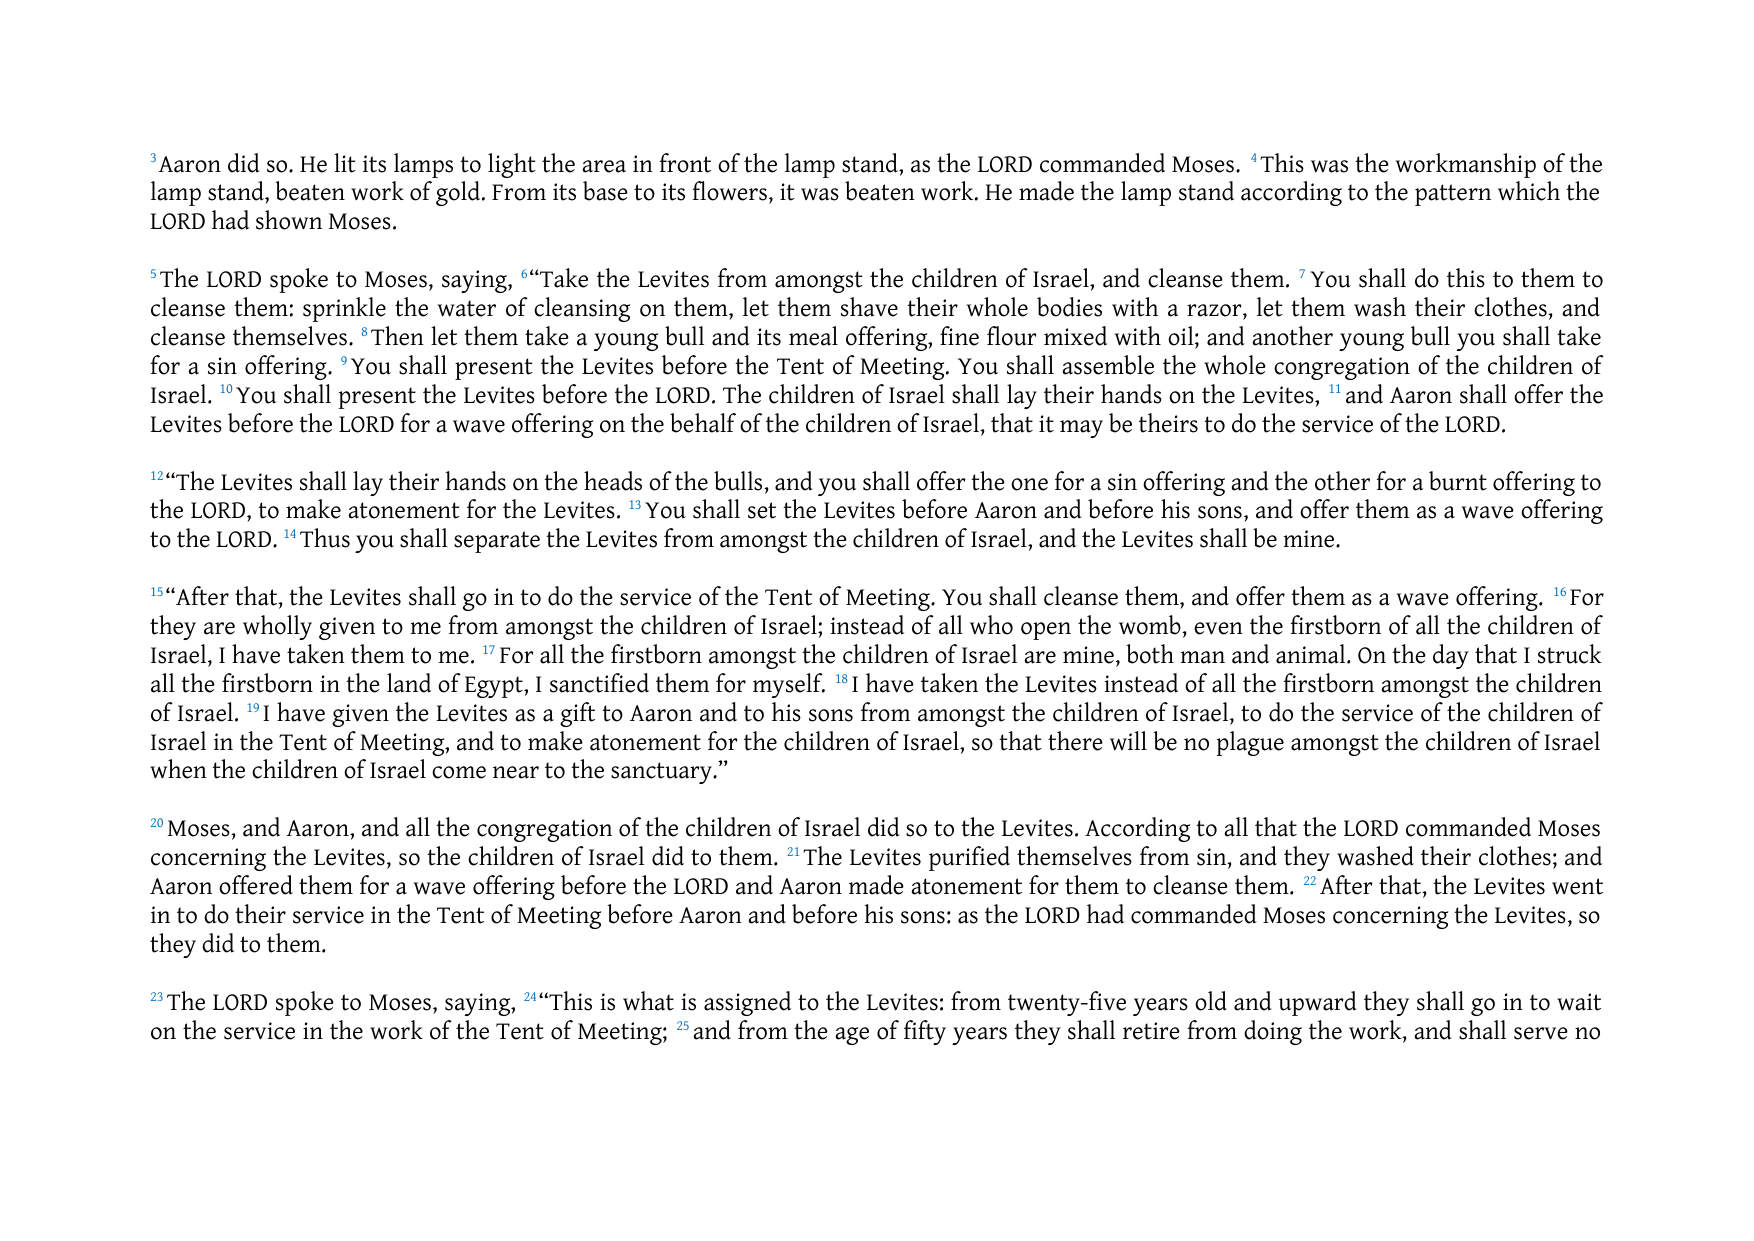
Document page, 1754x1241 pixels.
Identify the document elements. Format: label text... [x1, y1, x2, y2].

text 12 “The Levites shall lay their hands on the heads of the bulls, and you shall offer the one for a sin offering and the other for a burnt offering to the LORD, to make atonement for the Levites. 13 You shall set the Levites before Aaron and before his sons, and offer them as a wave offering to the LORD. 14 Thus you shall separate the Levites from amongst the children of Israel, and the Levites shall be mine. [150, 468, 1604, 554]
text 5 The LORD spoke to Moses, saying, 6 “Take the Levites from amongst the children of Israel, and cleanse them. 7 You shall do this to them to cleanse them: sprinkle the water of cleansing on them, let them shave their whole bodies with a razor, let them wash their clothes, and cleanse themselves. 8 Then let them take a young bull and its meal offering, fine flour mixed with oil; and another young bull you shall take for a sin offering. 9 You shall present the Levites before the Tent of Meeting. You shall assemble the whole congregation of the children of Israel. 10 You shall present the Levites before the LORD. The children of Israel shall lay their hands on the Levites, 11 and Aaron shall offer the Levites before the LORD for a wave offering on the behalf of the children of Israel, that it may be theirs to do the service of the LORD. [150, 266, 1604, 439]
text 15 “After that, the Levites shall go in to do the service of the Tent of Meeting. You shall cleanse them, and offer them as a wave offering. 16 For they are wholly given to me from amongst the children of Israel; instead of all who open the womb, even the firstborn of all the children of Israel, I have taken them to me. 17 For all the firstborn amongst the children of Israel are mine, both man and animal. On the day that I struck all the firstborn in the land of Egypt, I sanctified them for myself. 18 I have taken the Levites instead of all the firstborn amongst the children of Israel. 19 I have given the Levites as a gift to Aaron and to his sons from amongst the children of Israel, to do the service of the children of Israel in the Tent of Meeting, and to make atonement for the children of Israel, so that there will be no plague amongst the children of Israel when the children of Israel come near to the sanctuary.” [150, 584, 1604, 786]
text 23 The LORD spoke to Moses, saying, 24 “This is what is assigned to the Levites: from twenty-five years old and upward they shall go in to wait on the service in the work of the Tent of Meeting; 25 and from the age of fifty years they shall retire from doing the work, and shall serve no [150, 988, 1604, 1046]
text 3 Aaron did so. He lit its lamps to light the area in front of the lamp stand, as the LORD commanded Moses. 4 This was the workmanship of the lamp stand, beaten work of gold. From its base to its flowers, it was beaten work. He made the lamp stand according to the pattern which the LORD had shown Moses. [150, 150, 1604, 237]
text 20 Moses, and Aaron, and all the congregation of the children of Israel did so to the Levites. According to all that the LORD commanded Moses concerning the Levites, so the children of Israel did to them. 21 The Levites purified themselves from sin, and they washed their clothes; and Aaron offered them for a wave offering before the LORD and Aaron made atonement for them to cleanse them. 22 After that, the Levites went in to do their service in the Tent of Meeting before Aaron and before his sons: as the LORD had commanded Moses concerning the Levites, so they did to them. [150, 815, 1604, 959]
